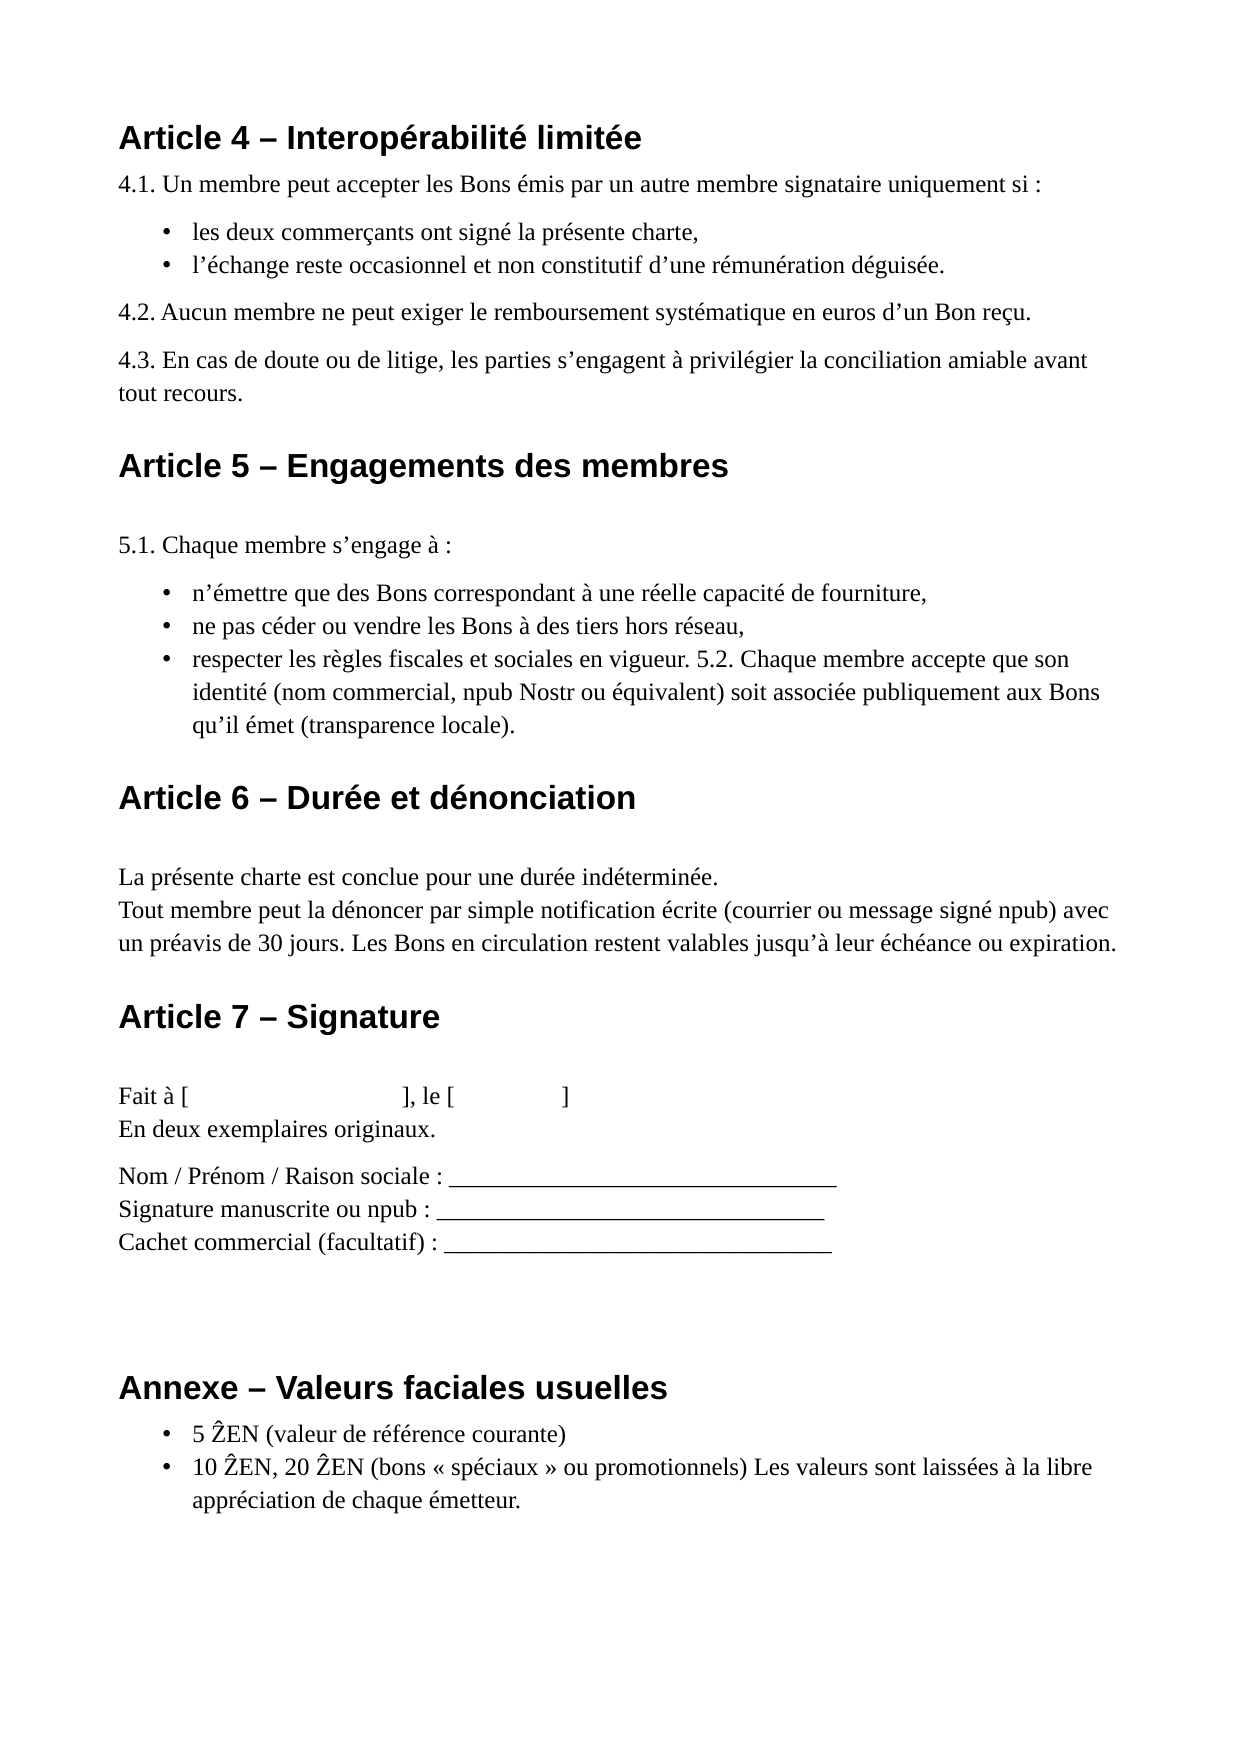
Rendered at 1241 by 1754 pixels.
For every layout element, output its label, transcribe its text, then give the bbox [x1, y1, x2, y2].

subtitle Article 6 – Durée et dénonciation [118, 778, 1122, 817]
list 5 ẐEN (valeur de référence courante) [162, 1419, 1122, 1447]
subtitle Article 7 – Signature [118, 997, 1122, 1035]
subtitle Annexe – Valeurs faciales usuelles [118, 1368, 1122, 1406]
text 5.1. Chaque membre s’engage à : [118, 497, 1122, 559]
list respecter les règles fiscales et sociales en vigueur. 5.2. Chaque membre accepte que son identité (nom commercial, npub Nostr ou équivalent) soit associée publiquement aux Bons qu’il émet (transparence locale). [162, 644, 1122, 739]
subtitle Article 4 – Interopérabilité limitée [118, 118, 1122, 157]
text Fait à [ ], le [ ] En deux exemplaires originaux. [118, 1048, 1122, 1143]
list n’émettre que des Bons correspondant à une réelle capacité de fourniture, [162, 578, 1122, 607]
text 4.1. Un membre peut accepter les Bons émis par un autre membre signataire uniquement si : [118, 169, 1122, 198]
list l’échange reste occasionnel et non constitutif d’une rémunération déguisée. [162, 250, 1122, 278]
list les deux commerçants ont signé la présente charte, [162, 217, 1122, 245]
list 10 ẐEN, 20 ẐEN (bons « spéciaux » ou promotionnels) Les valeurs sont laissées à la libre appréciation de chaque émetteur. [162, 1452, 1122, 1513]
text La présente charte est conclue pour une durée indéterminée. Tout membre peut la dénoncer par simple notification écrite (courrier ou message signé npub) avec un préavis de 30 jours. Les Bons en circulation restent valables jusqu’à leur échéance ou expiration. [118, 829, 1122, 957]
subtitle Article 5 – Engagements des membres [118, 446, 1122, 485]
text 4.3. En cas de doute ou de litige, les parties s’engagent à privilégier la conciliation amiable avant tout recours. [118, 345, 1122, 407]
text Nom / Prénom / Raison sociale : _______________________________ Signature manuscrite ou npub : _______________________________ Cachet commercial (facultatif) : _______________________________ [118, 1161, 1122, 1256]
text 4.2. Aucun membre ne peut exiger le remboursement systématique en euros d’un Bon reçu. [118, 297, 1122, 326]
list ne pas céder ou vendre les Bons à des tiers hors réseau, [162, 611, 1122, 640]
